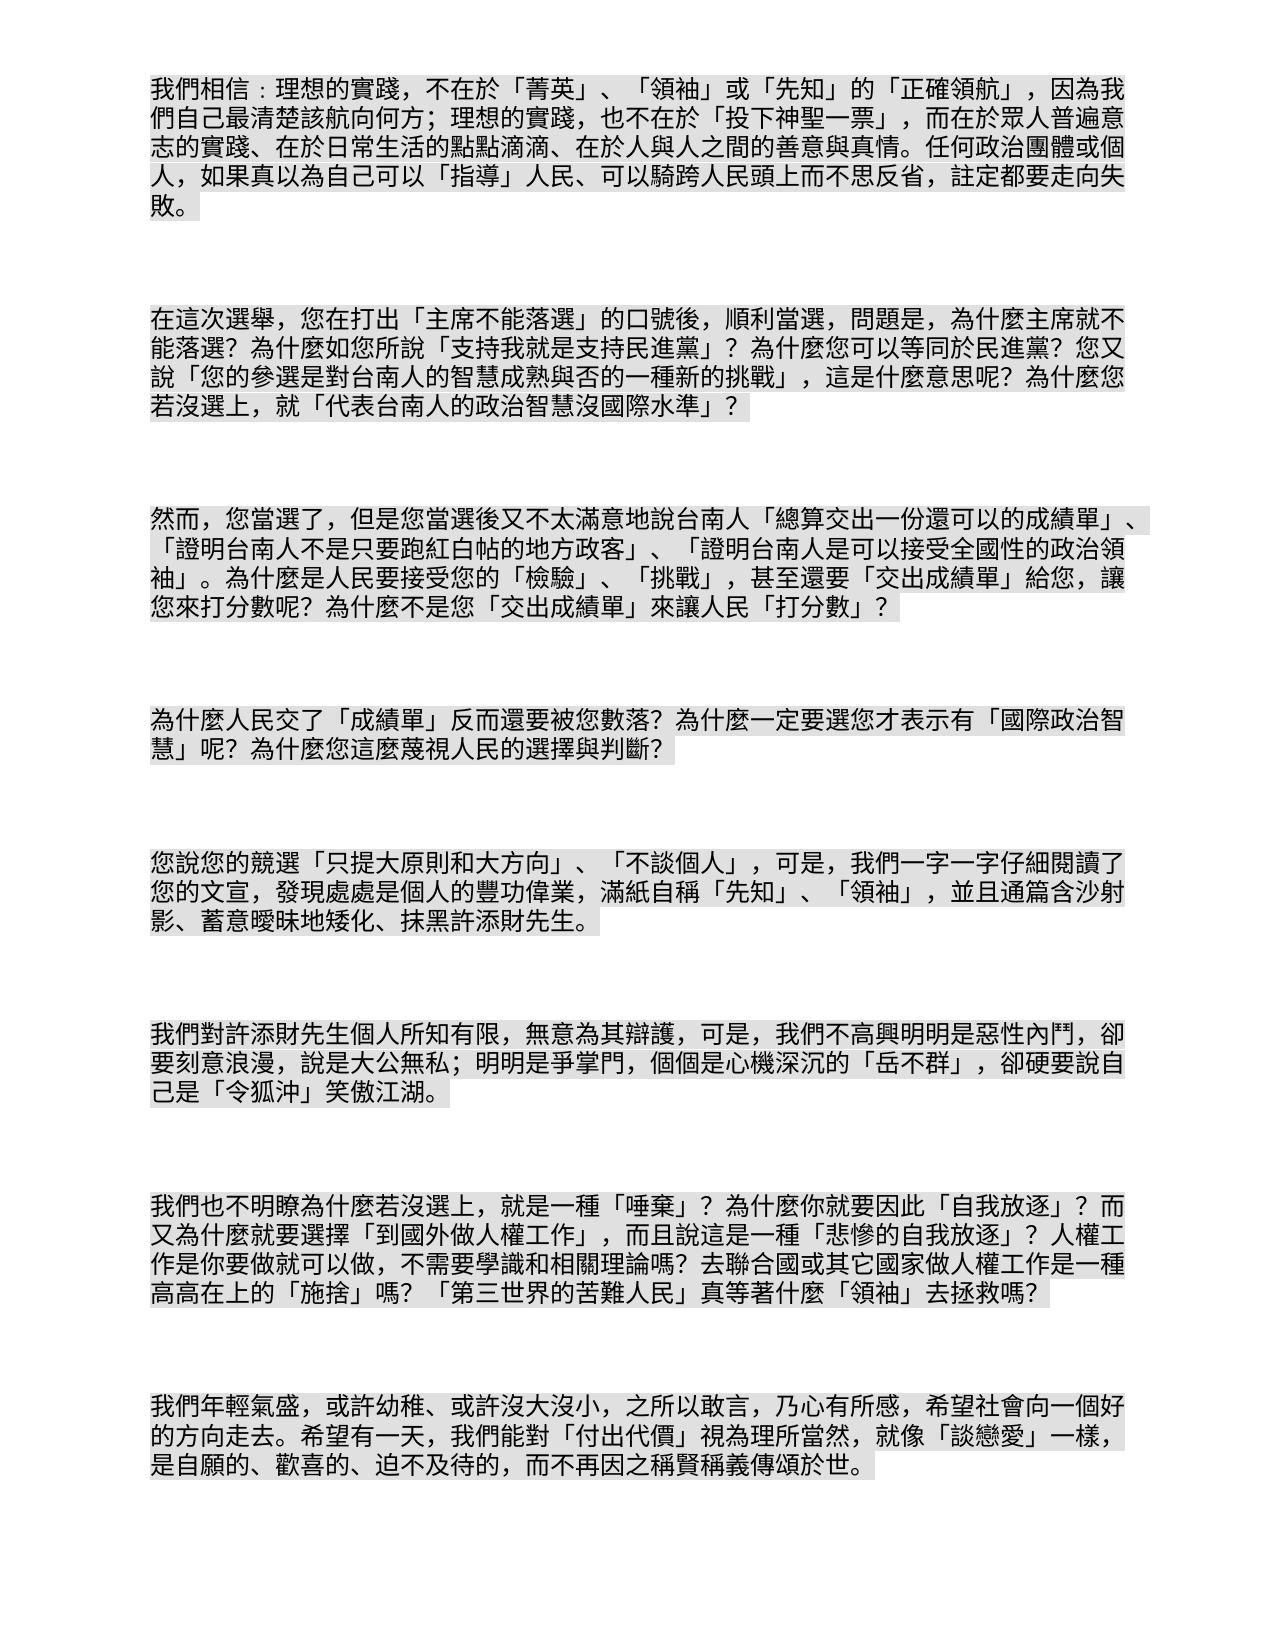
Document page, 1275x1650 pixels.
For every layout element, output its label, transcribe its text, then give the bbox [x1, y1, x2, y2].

text 我們年輕氣盛，或許幼稚、或許沒大沒小，之所以敢言，乃心有所感，希望社會向一個好的方向走去。希望有一天，我們能對「付出代價」視為理所當然，就像「談戀愛」一樣，是自願的、歡喜的、迫不及待的，而不再因之稱賢稱義傳頌於世。 [150, 1393, 1125, 1480]
text 我們也不明瞭為什麼若沒選上，就是一種「唾棄」？為什麼你就要因此「自我放逐」？而又為什麼就要選擇「到國外做人權工作」，而且說這是一種「悲慘的自我放逐」？人權工作是你要做就可以做，不需要學識和相關理論嗎？去聯合國或其它國家做人權工作是一種高高在上的「施捨」嗎？「第三世界的苦難人民」真等著什麼「領袖」去拯救嗎？ [150, 1192, 1125, 1308]
text 在這次選舉，您在打出「主席不能落選」的口號後，順利當選，問題是，為什麼主席就不能落選？為什麼如您所說「支持我就是支持民進黨」？為什麼您可以等同於民進黨？您又說「您的參選是對台南人的智慧成熟與否的一種新的挑戰」，這是什麼意思呢？為什麼您若沒選上，就「代表台南人的政治智慧沒國際水準」？ [150, 305, 1125, 422]
text 您說您的競選「只提大原則和大方向」、「不談個人」，可是，我們一字一字仔細閱讀了您的文宣，發現處處是個人的豐功偉業，滿紙自稱「先知」、「領袖」，並且通篇含沙射影、蓄意曖昧地矮化、抹黑許添財先生。 [150, 849, 1125, 936]
text 為什麼人民交了「成績單」反而還要被您數落？為什麼一定要選您才表示有「國際政治智慧」呢？為什麼您這麼蔑視人民的選擇與判斷？ [150, 706, 1125, 765]
text 我們對許添財先生個人所知有限，無意為其辯護，可是，我們不高興明明是惡性內鬥，卻要刻意浪漫，說是大公無私；明明是爭掌門，個個是心機深沉的「岳不群」，卻硬要說自己是「令狐沖」笑傲江湖。 [150, 1020, 1125, 1108]
text 然而，您當選了，但是您當選後又不太滿意地說台南人「總算交出一份還可以的成績單」、「證明台南人不是只要跑紅白帖的地方政客」、「證明台南人是可以接受全國性的政治領袖」。為什麼是人民要接受您的「檢驗」、「挑戰」，甚至還要「交出成績單」給您，讓您來打分數呢？為什麼不是您「交出成績單」來讓人民「打分數」？ [150, 506, 1125, 622]
text 我們相信﹕理想的實踐，不在於「菁英」、「領袖」或「先知」的「正確領航」，因為我們自己最清楚該航向何方；理想的實踐，也不在於「投下神聖一票」，而在於眾人普遍意志的實踐、在於日常生活的點點滴滴、在於人與人之間的善意與真情。任何政治團體或個人，如果真以為自己可以「指導」人民、可以騎跨人民頭上而不思反省，註定都要走向失敗。 [150, 75, 1125, 221]
